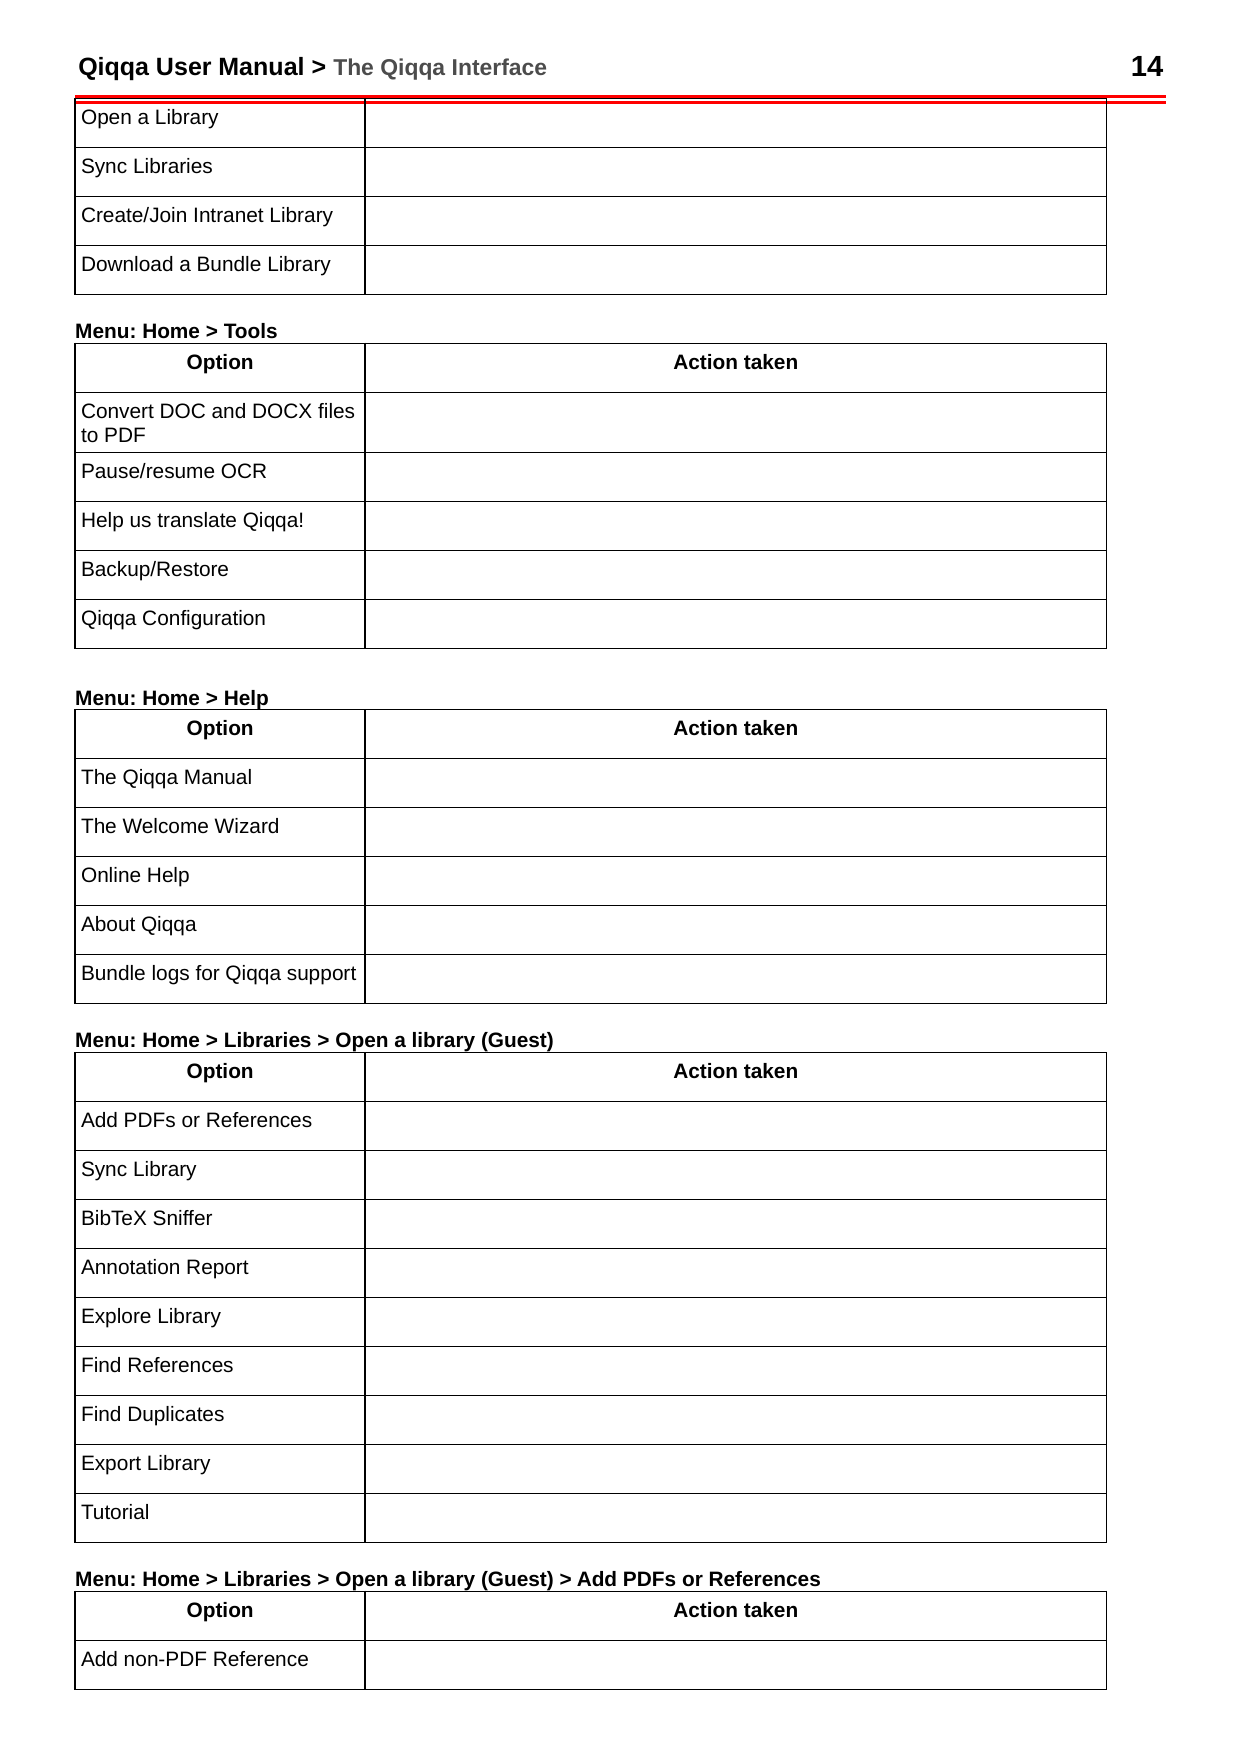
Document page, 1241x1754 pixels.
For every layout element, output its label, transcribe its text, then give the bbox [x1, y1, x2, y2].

table_cell [366, 1494, 1106, 1542]
table_cell Create/Join Intranet Library [76, 197, 364, 245]
table_cell [366, 148, 1106, 196]
table_cell Online Help [76, 857, 364, 905]
table_cell Open a Library [76, 104, 364, 147]
table_cell Add PDFs or References [76, 1102, 364, 1150]
table_cell Bundle logs for Qiqqa support [76, 955, 364, 1003]
table_header Action taken [366, 344, 1106, 392]
table_cell Find References [76, 1347, 364, 1395]
table_cell [366, 1249, 1106, 1297]
table_cell [366, 1347, 1106, 1395]
table_cell Export Library [76, 1445, 364, 1493]
table_cell [366, 600, 1106, 648]
text Menu: Home > Help [75, 685, 1165, 709]
table_header Action taken [366, 1592, 1106, 1639]
table_cell The Welcome Wizard [76, 808, 364, 856]
table_cell [366, 906, 1106, 954]
table_cell [366, 1200, 1106, 1248]
table_cell Help us translate Qiqqa! [76, 502, 364, 550]
table_cell [366, 1396, 1106, 1444]
table_cell [366, 551, 1106, 599]
table_cell [366, 393, 1106, 452]
table_cell [366, 1298, 1106, 1346]
table_cell [366, 246, 1106, 294]
table_cell [366, 1641, 1106, 1688]
table_cell Tutorial [76, 1494, 364, 1542]
table_cell [366, 453, 1106, 501]
table_header Action taken [366, 1053, 1106, 1101]
table_cell Sync Libraries [76, 148, 364, 196]
table_cell Qiqqa Configuration [76, 600, 364, 648]
table_cell [366, 197, 1106, 245]
text Menu: Home > Libraries > Open a library (Guest) [75, 1028, 1165, 1052]
table_cell [366, 759, 1106, 807]
table_header Option [76, 1053, 364, 1101]
text Menu: Home > Tools [75, 319, 1165, 343]
table_cell [366, 955, 1106, 1003]
table_cell About Qiqqa [76, 906, 364, 954]
table_cell [366, 808, 1106, 856]
table_cell Convert DOC and DOCX files to PDF [76, 393, 364, 452]
table_cell [366, 1102, 1106, 1150]
table_cell [366, 857, 1106, 905]
text Menu: Home > Libraries > Open a library (Guest) > Add PDFs or References [75, 1567, 1165, 1591]
table_cell BibTeX Sniffer [76, 1200, 364, 1248]
table_cell Pause/resume OCR [76, 453, 364, 501]
table_cell Sync Library [76, 1151, 364, 1199]
table_cell Explore Library [76, 1298, 364, 1346]
table_cell [366, 1445, 1106, 1493]
table_cell Add non-PDF Reference [76, 1641, 364, 1688]
table_header Action taken [366, 710, 1106, 758]
table_header Option [76, 344, 364, 392]
table_cell [366, 1151, 1106, 1199]
table_cell The Qiqqa Manual [76, 759, 364, 807]
table_header Option [76, 1592, 364, 1639]
table_cell Download a Bundle Library [76, 246, 364, 294]
table_cell [366, 502, 1106, 550]
table_cell Find Duplicates [76, 1396, 364, 1444]
table_cell Annotation Report [76, 1249, 364, 1297]
table_cell Backup/Restore [76, 551, 364, 599]
table_header Option [76, 710, 364, 758]
table_cell [366, 104, 1106, 147]
